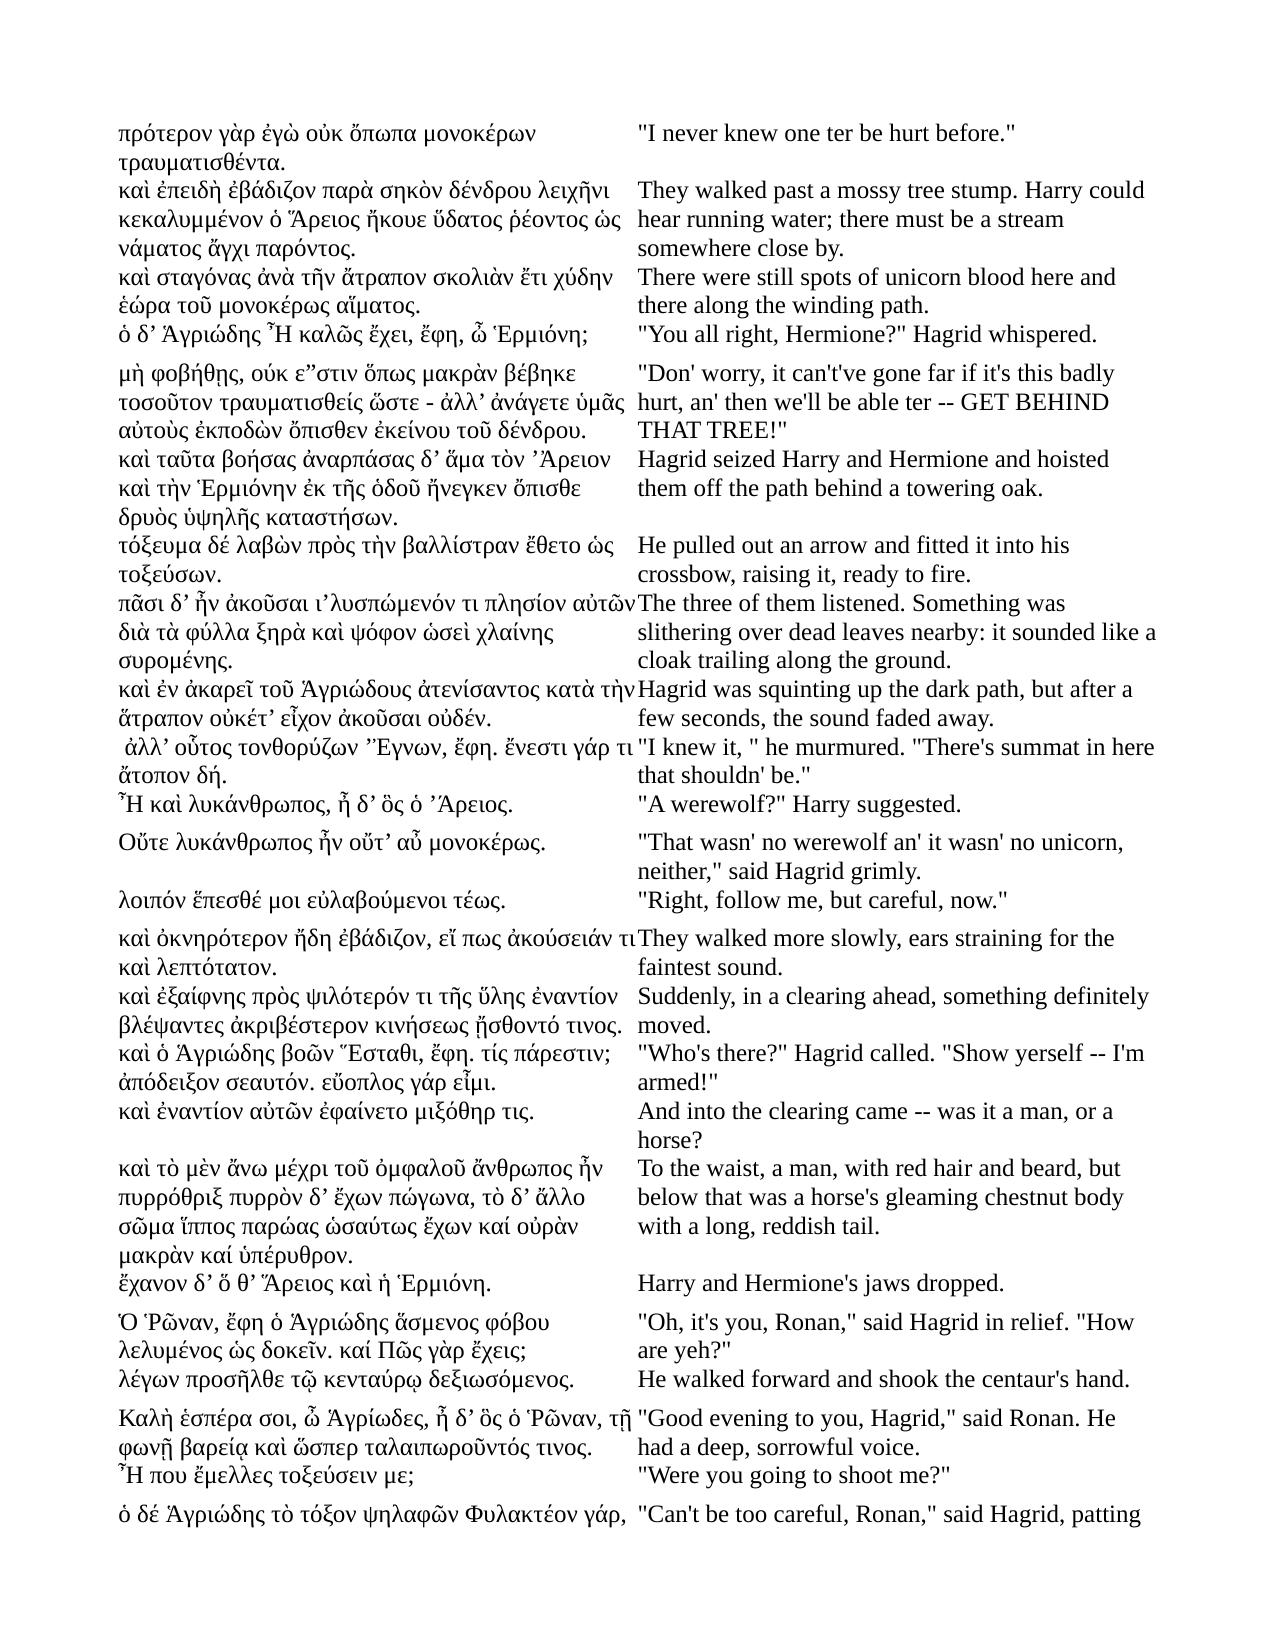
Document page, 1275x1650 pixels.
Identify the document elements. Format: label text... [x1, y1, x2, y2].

table_cell He pulled out an arrow and fitted it into his crossbow, raising it, ready to fire. [637, 530, 1157, 588]
table_cell τόξευμα δέ λαβὼν πρὸς τὴν βαλλίστραν ἔθετο ὡς τοξεύσων. [118, 530, 637, 588]
table_cell He walked forward and shook the centaur's hand. [637, 1364, 1157, 1403]
table_cell ὁ δ’ Ἁγριώδης Ἦ καλῶς ἔχει, ἔφη, ὦ Ἑρμιόνη; [118, 319, 637, 358]
table_cell "I knew it, " he murmured. "There's summat in here that shouldn' be." [637, 732, 1157, 789]
table_cell μὴ φοβήθῃς, ούκ ε”στιν ὅπως μακρὰν βέβηκε τοσοῦτον τραυματισθείς ὥστε - ἀλλ’ ἀνάγετε ὑμᾶς αὐτοὺς ἐκποδὼν ὄπισθεν ἐκείνου τοῦ δένδρου. [118, 358, 637, 444]
table_cell "You all right, Hermione?" Hagrid whispered. [637, 319, 1157, 358]
table_cell Harry and Hermione's jaws dropped. [637, 1269, 1157, 1307]
table_cell "Oh, it's you, Ronan," said Hagrid in relief. "How are yeh?" [637, 1307, 1157, 1364]
table_cell "Can't be too careful, Ronan," said Hagrid, patting [637, 1499, 1157, 1532]
table_cell καὶ σταγόνας ἀνὰ τῆν ἄτραπον σκολιὰν ἔτι χύδην ἑώρα τοῦ μονοκέρως αἵματος. [118, 262, 637, 319]
table_cell There were still spots of unicorn blood here and there along the winding path. [637, 262, 1157, 319]
table_cell λοιπόν ἕπεσθέ μοι εὐλαβούμενοι τέως. [118, 885, 637, 923]
table_cell "Were you going to shoot me?" [637, 1460, 1157, 1499]
table_cell They walked past a mossy tree stump. Harry could hear running water; there must be a stream somewhere close by. [637, 176, 1157, 262]
table_cell "Don' worry, it can't've gone far if it's this badly hurt, an' then we'll be able ter -- GET BEHIND THAT TREE!" [637, 358, 1157, 444]
table_cell Hagrid was squinting up the dark path, but after a few seconds, the sound faded away. [637, 674, 1157, 732]
table_cell πρότερον γὰρ ἐγὼ οὐκ ὄπωπα μονοκέρων τραυματισθέντα. [118, 118, 637, 176]
table_cell καὶ ὀκνηρότερον ἤδη ἐβάδιζον, εἴ πως ἀκούσειάν τι καὶ λεπτότατον. [118, 924, 637, 981]
table_cell καὶ ἐξαίφνης πρὸς ψιλότερόν τι τῆς ὕλης ἐναντίον βλέψαντες ἀκριβέστερον κινήσεως ᾔσθοντό τινος. [118, 981, 637, 1038]
table_cell Οὔτε λυκάνθρωπος ἦν οὔτ’ αὖ μονοκέρως. [118, 828, 637, 885]
table_cell ἀλλ’ οὗτος τονθορύζων ’Ἐγνων, ἔφη. ἔνεστι γάρ τι ἄτοπον δή. [118, 732, 637, 789]
table_cell The three of them listened. Something was slithering over dead leaves nearby: it sounded like a cloak trailing along the ground. [637, 588, 1157, 674]
table_cell "Who's there?" Hagrid called. "Show yerself -- I'm armed!" [637, 1039, 1157, 1096]
table_cell καὶ τὸ μὲν ἄνω μέχρι τοῦ ὀμφαλοῦ ἄνθρωπος ἦν πυρρόθριξ πυρρὸν δ’ ἔχων πώγωνα, τὸ δ’ ἄλλο σῶμα ἵππος παρώας ὡσαύτως ἔχων καί οὐρὰν μακρὰν καί ὑπέρυθρον. [118, 1154, 637, 1268]
table_cell καὶ ἐν ἀκαρεῖ τοῦ Ἁγριώδους ἀτενίσαντος κατὰ τὴν ἅτραπον οὐκέτ’ εἶχον ἀκοῦσαι οὐδέν. [118, 674, 637, 732]
table_cell And into the clearing came -- was it a man, or a horse? [637, 1096, 1157, 1153]
table_cell λέγων προσῆλθε τῷ κενταύρῳ δεξιωσόμενος. [118, 1364, 637, 1403]
table_cell Καλὴ ἑσπέρα σοι, ὦ Ἁγρίωδες, ἦ δ’ ὃς ὁ Ῥῶναν, τῇ φωνῇ βαρείᾳ καὶ ὥσπερ ταλαιπωροῦντός τινος. [118, 1403, 637, 1460]
table_cell To the waist, a man, with red hair and beard, but below that was a horse's gleaming chestnut body with a long, reddish tail. [637, 1154, 1157, 1268]
table_cell "That wasn' no werewolf an' it wasn' no unicorn, neither," said Hagrid grimly. [637, 828, 1157, 885]
table_cell Suddenly, in a clearing ahead, something definitely moved. [637, 981, 1157, 1038]
table_cell καὶ ταῦτα βοήσας ἀναρπάσας δ’ ἅμα τὸν ’Ἀρειον καὶ τὴν Ἑρμιόνην ἐκ τῆς ὁδοῦ ἤνεγκεν ὄπισθε δρυὸς ὑψηλῆς καταστήσων. [118, 444, 637, 530]
table_cell Ἦ που ἔμελλες τοξεύσειν με; [118, 1460, 637, 1499]
table_cell πᾶσι δ’ ἦν ἀκοῦσαι ι’λυσπώμενόν τι πλησίον αὐτῶν διὰ τὰ φύλλα ξηρὰ καὶ ψόφον ὡσεὶ χλαίνης συρομένης. [118, 588, 637, 674]
table_cell καὶ ἐναντίον αὐτῶν ἐφαίνετο μιξόθηρ τις. [118, 1096, 637, 1153]
table_cell ἔχανον δ’ ὅ θ’ Ἅρειος καὶ ἡ Ἑρμιόνη. [118, 1269, 637, 1307]
table_cell "Right, follow me, but careful, now." [637, 885, 1157, 923]
table_cell Ἦ καὶ λυκάνθρωπος, ἦ δ’ ὃς ὁ ’Άρειος. [118, 789, 637, 827]
table_cell "Good evening to you, Hagrid," said Ronan. He had a deep, sorrowful voice. [637, 1403, 1157, 1460]
table_cell ὁ δέ Ἁγριώδης τὸ τόξον ψηλαφῶν Φυλακτέον γάρ, [118, 1499, 637, 1532]
table_cell "I never knew one ter be hurt before." [637, 118, 1157, 176]
table_cell καὶ ὁ Ἁγριώδης βοῶν Ἕσταθι, ἔφη. τίς πάρεστιν; ἀπόδειξον σεαυτόν. εὔοπλος γάρ εἶμι. [118, 1039, 637, 1096]
table_cell Hagrid seized Harry and Hermione and hoisted them off the path behind a towering oak. [637, 444, 1157, 530]
table_cell They walked more slowly, ears straining for the faintest sound. [637, 924, 1157, 981]
table_cell Ὁ Ῥῶναν, ἔφη ὁ Ἁγριώδης ἅσμενος φόβου λελυμένος ὡς δοκεῖν. καί Πῶς γὰρ ἔχεις; [118, 1307, 637, 1364]
table_cell "A werewolf?" Harry suggested. [637, 789, 1157, 827]
table_cell καὶ ἐπειδὴ ἐβάδιζον παρὰ σηκὸν δένδρου λειχῆνι κεκαλυμμένον ὁ Ἅρειος ἤκουε ὕδατος ῥέοντος ὡς νάματος ἄγχι παρόντος. [118, 176, 637, 262]
